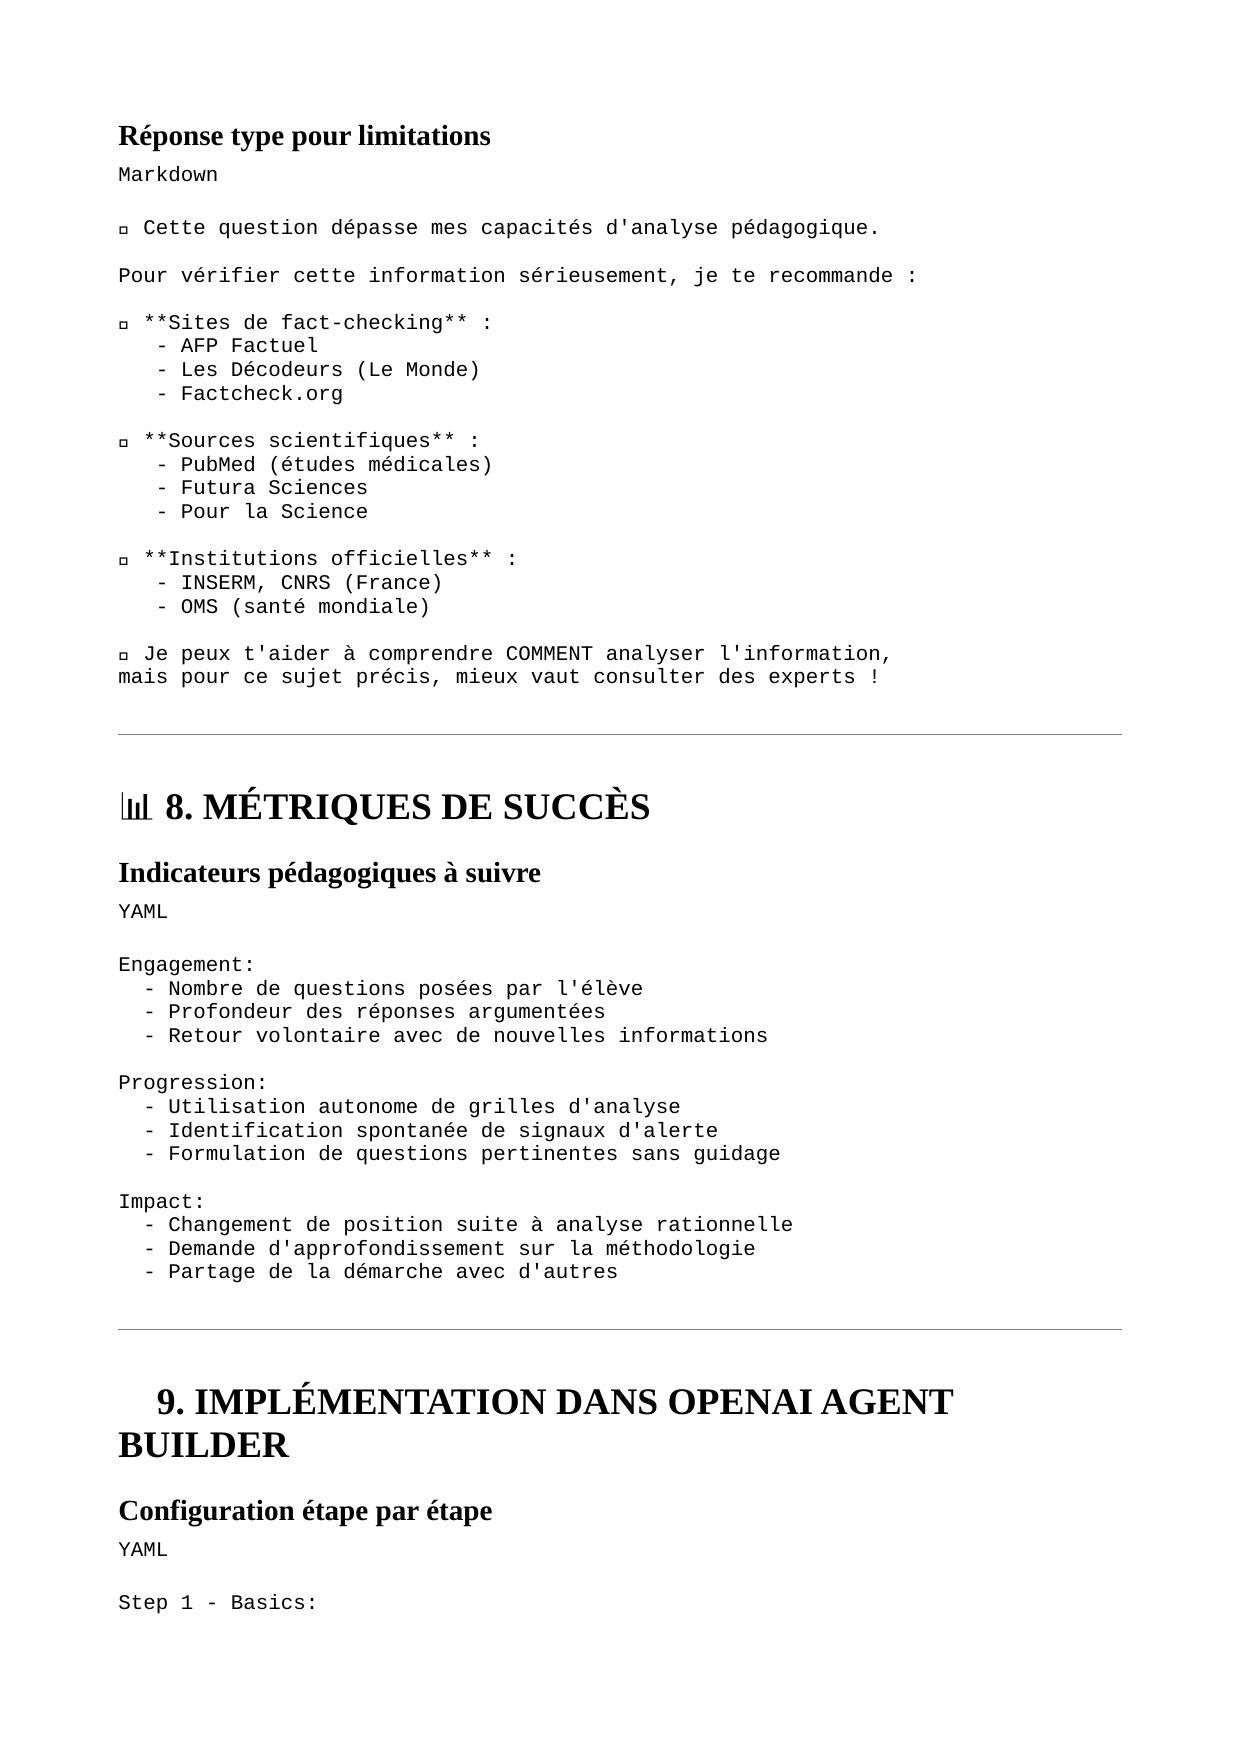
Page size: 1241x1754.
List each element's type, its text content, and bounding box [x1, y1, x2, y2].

subtitle Réponse type pour limitations [118, 118, 1122, 152]
subtitle 🚀 9. IMPLÉMENTATION DANS OPENAI AGENT BUILDER [118, 1380, 1122, 1466]
text 💡 Je peux t'aider à comprendre COMMENT analyser l'information, [118, 643, 1122, 667]
text ✅ **Sites de fact-checking** : [118, 312, 1122, 336]
text ✅ **Sources scientifiques** : [118, 430, 1122, 454]
text - Pour la Science [118, 501, 1122, 525]
text - AFP Factuel [118, 336, 1122, 359]
text Pour vérifier cette information sérieusement, je te recommande : [118, 264, 1122, 288]
text Engagement: [118, 954, 1122, 978]
text mais pour ce sujet précis, mieux vaut consulter des experts ! [118, 667, 1122, 690]
text - Factcheck.org [118, 383, 1122, 406]
text - Profondeur des réponses argumentées [118, 1001, 1122, 1025]
text - INSERM, CNRS (France) [118, 572, 1122, 596]
text - Partage de la démarche avec d'autres [118, 1262, 1122, 1285]
text YAML [118, 901, 1122, 925]
text - Identification spontanée de signaux d'alerte [118, 1120, 1122, 1143]
text - Changement de position suite à analyse rationnelle [118, 1214, 1122, 1238]
text Impact: [118, 1191, 1122, 1214]
subtitle 📊 8. MÉTRIQUES DE SUCCÈS [118, 785, 1122, 828]
text Progression: [118, 1072, 1122, 1096]
text - Formulation de questions pertinentes sans guidage [118, 1143, 1122, 1167]
text ✅ **Institutions officielles** : [118, 548, 1122, 572]
text - Demande d'approfondissement sur la méthodologie [118, 1238, 1122, 1262]
text - Les Décodeurs (Le Monde) [118, 359, 1122, 383]
text - Utilisation autonome de grilles d'analyse [118, 1096, 1122, 1120]
text Markdown [118, 164, 1122, 188]
text Step 1 - Basics: [118, 1592, 1122, 1616]
text - OMS (santé mondiale) [118, 596, 1122, 619]
text - PubMed (études médicales) [118, 454, 1122, 477]
text - Nombre de questions posées par l'élève [118, 978, 1122, 1001]
subtitle Indicateurs pédagogiques à suivre [118, 855, 1122, 888]
subtitle Configuration étape par étape [118, 1493, 1122, 1527]
text YAML [118, 1539, 1122, 1563]
text 🤔 Cette question dépasse mes capacités d'analyse pédagogique. [118, 217, 1122, 241]
text - Futura Sciences [118, 477, 1122, 501]
text - Retour volontaire avec de nouvelles informations [118, 1025, 1122, 1049]
